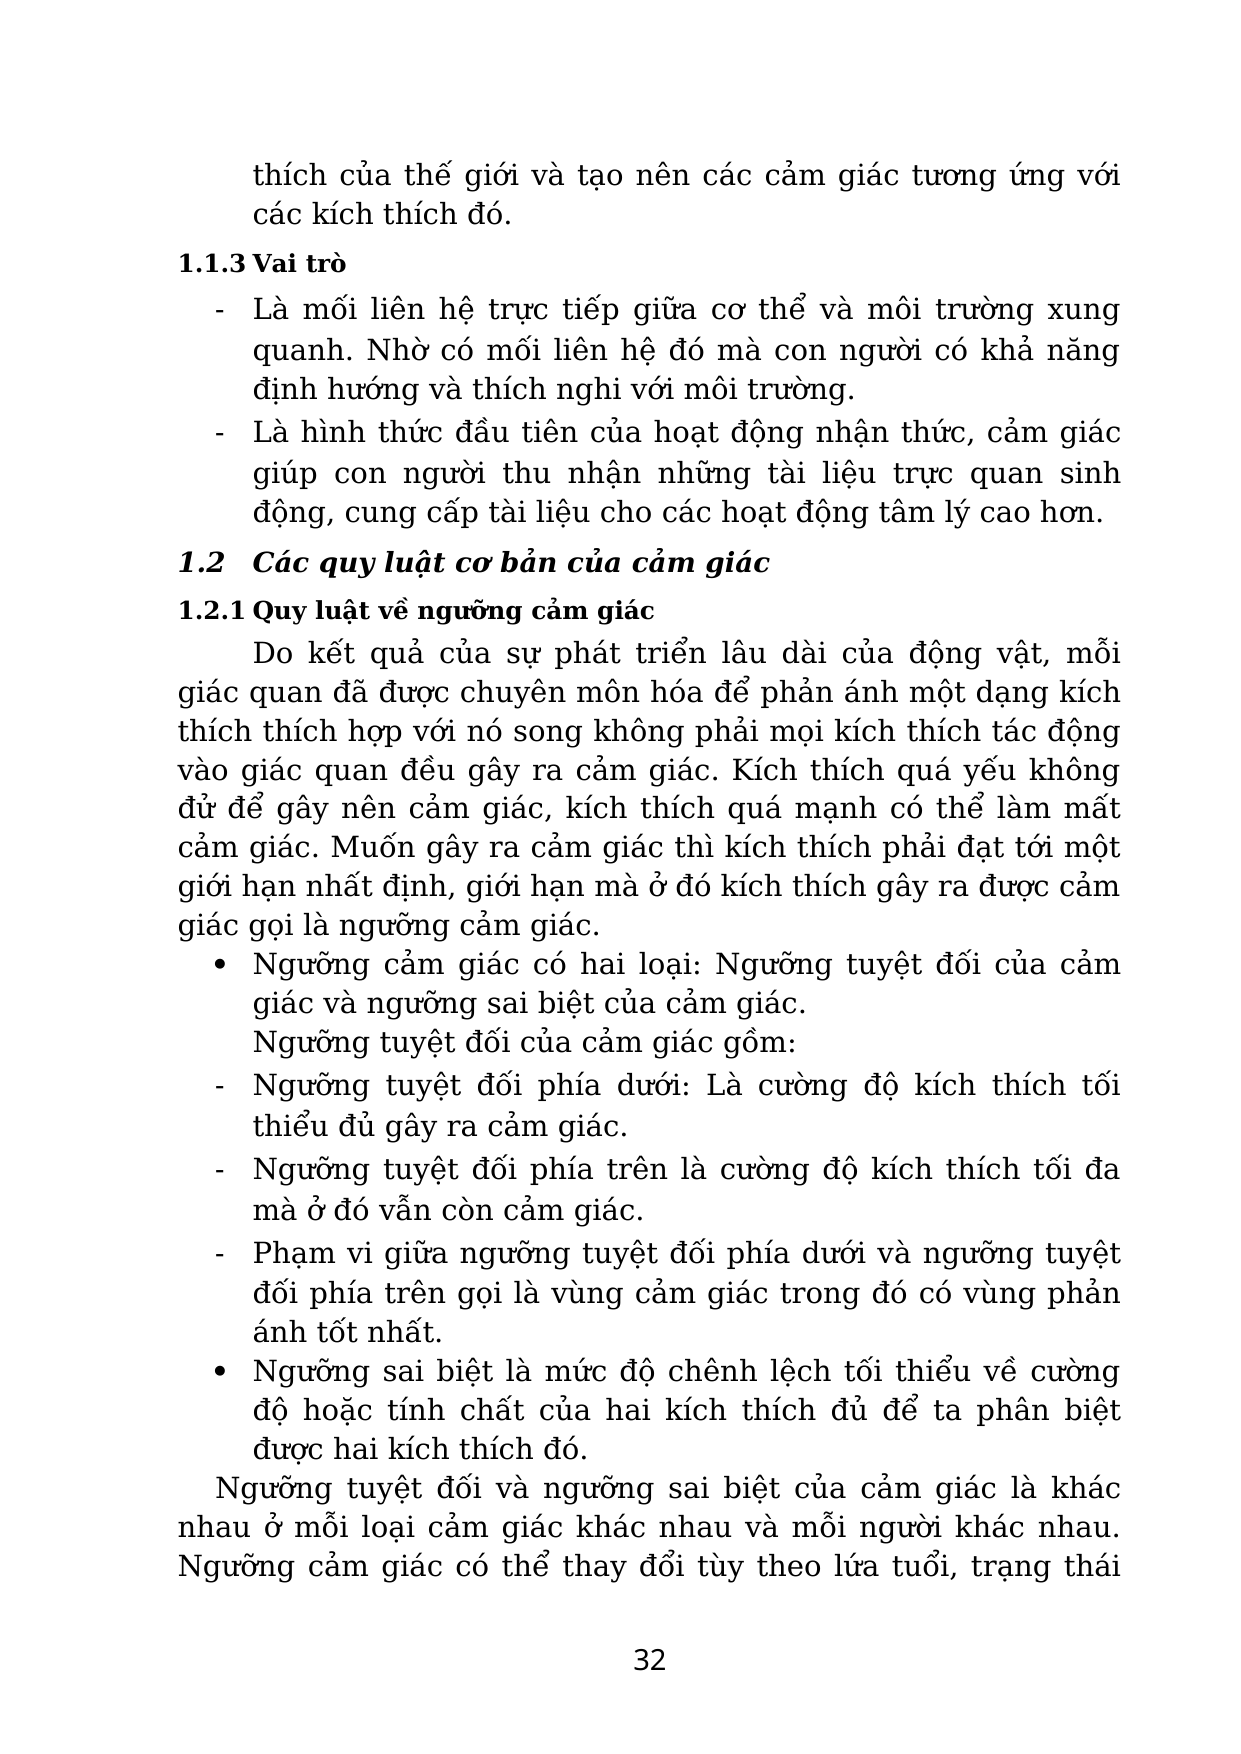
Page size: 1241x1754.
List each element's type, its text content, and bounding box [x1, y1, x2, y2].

text Ngưỡng tuyệt đối và ngưỡng sai biệt của cảm giác là khác nhau ở mỗi loại cảm giác khác nhau và mỗi người khác nhau. Ngưỡng cảm giác có thể thay đổi tùy theo lứa tuổi, trạng thái [177, 1471, 1122, 1583]
list Ngưỡng sai biệt là mức độ chênh lệch tối thiểu về cường độ hoặc tính chất của hai kích thích đủ để ta phân biệt được hai kích thích đó. [215, 1354, 1122, 1466]
subtitle Các quy luật cơ bản của cảm giác [177, 546, 1122, 579]
text Do kết quả của sự phát triển lâu dài của động vật, mỗi giác quan đã được chuyên môn hóa để phản ánh một dạng kích thích thích hợp với nó song không phải mọi kích thích tác động vào giác quan đều gây ra cảm giác. Kích thích quá yếu không đử để gây nên cảm giác, kích thích quá mạnh có thể làm mất cảm giác. Muốn gây ra cảm giác thì kích thích phải đạt tới một giới hạn nhất định, giới hạn mà ở đó kích thích gây ra được cảm giác gọi là ngưỡng cảm giác. [177, 636, 1122, 943]
subtitle Quy luật về ngưỡng cảm giác [177, 596, 1122, 625]
list Phạm vi giữa ngưỡng tuyệt đối phía dưới và ngưỡng tuyệt đối phía trên gọi là vùng cảm giác trong đó có vùng phản ánh tốt nhất. [215, 1232, 1122, 1349]
list Ngưỡng tuyệt đối phía dưới: Là cường độ kích thích tối thiểu đủ gây ra cảm giác. [215, 1064, 1122, 1143]
list Ngưỡng cảm giác có hai loại: Ngưỡng tuyệt đối của cảm giác và ngưỡng sai biệt của cảm giác. [215, 948, 1122, 1021]
list Ngưỡng tuyệt đối phía trên là cường độ kích thích tối đa mà ở đó vẫn còn cảm giác. [215, 1148, 1122, 1227]
list Là hình thức đầu tiên của hoạt động nhận thức, cảm giác giúp con người thu nhận những tài liệu trực quan sinh động, cung cấp tài liệu cho các hoạt động tâm lý cao hơn. [215, 411, 1122, 529]
list thích của thế giới và tạo nên các cảm giác tương ứng với các kích thích đó. [215, 158, 1122, 231]
list Là mối liên hệ trực tiếp giữa cơ thể và môi trường xung quanh. Nhờ có mối liên hệ đó mà con người có khả năng định hướng và thích nghi với môi trường. [215, 289, 1122, 406]
text Ngưỡng tuyệt đối của cảm giác gồm: [177, 1026, 1122, 1059]
subtitle Vai trò [177, 249, 1122, 278]
